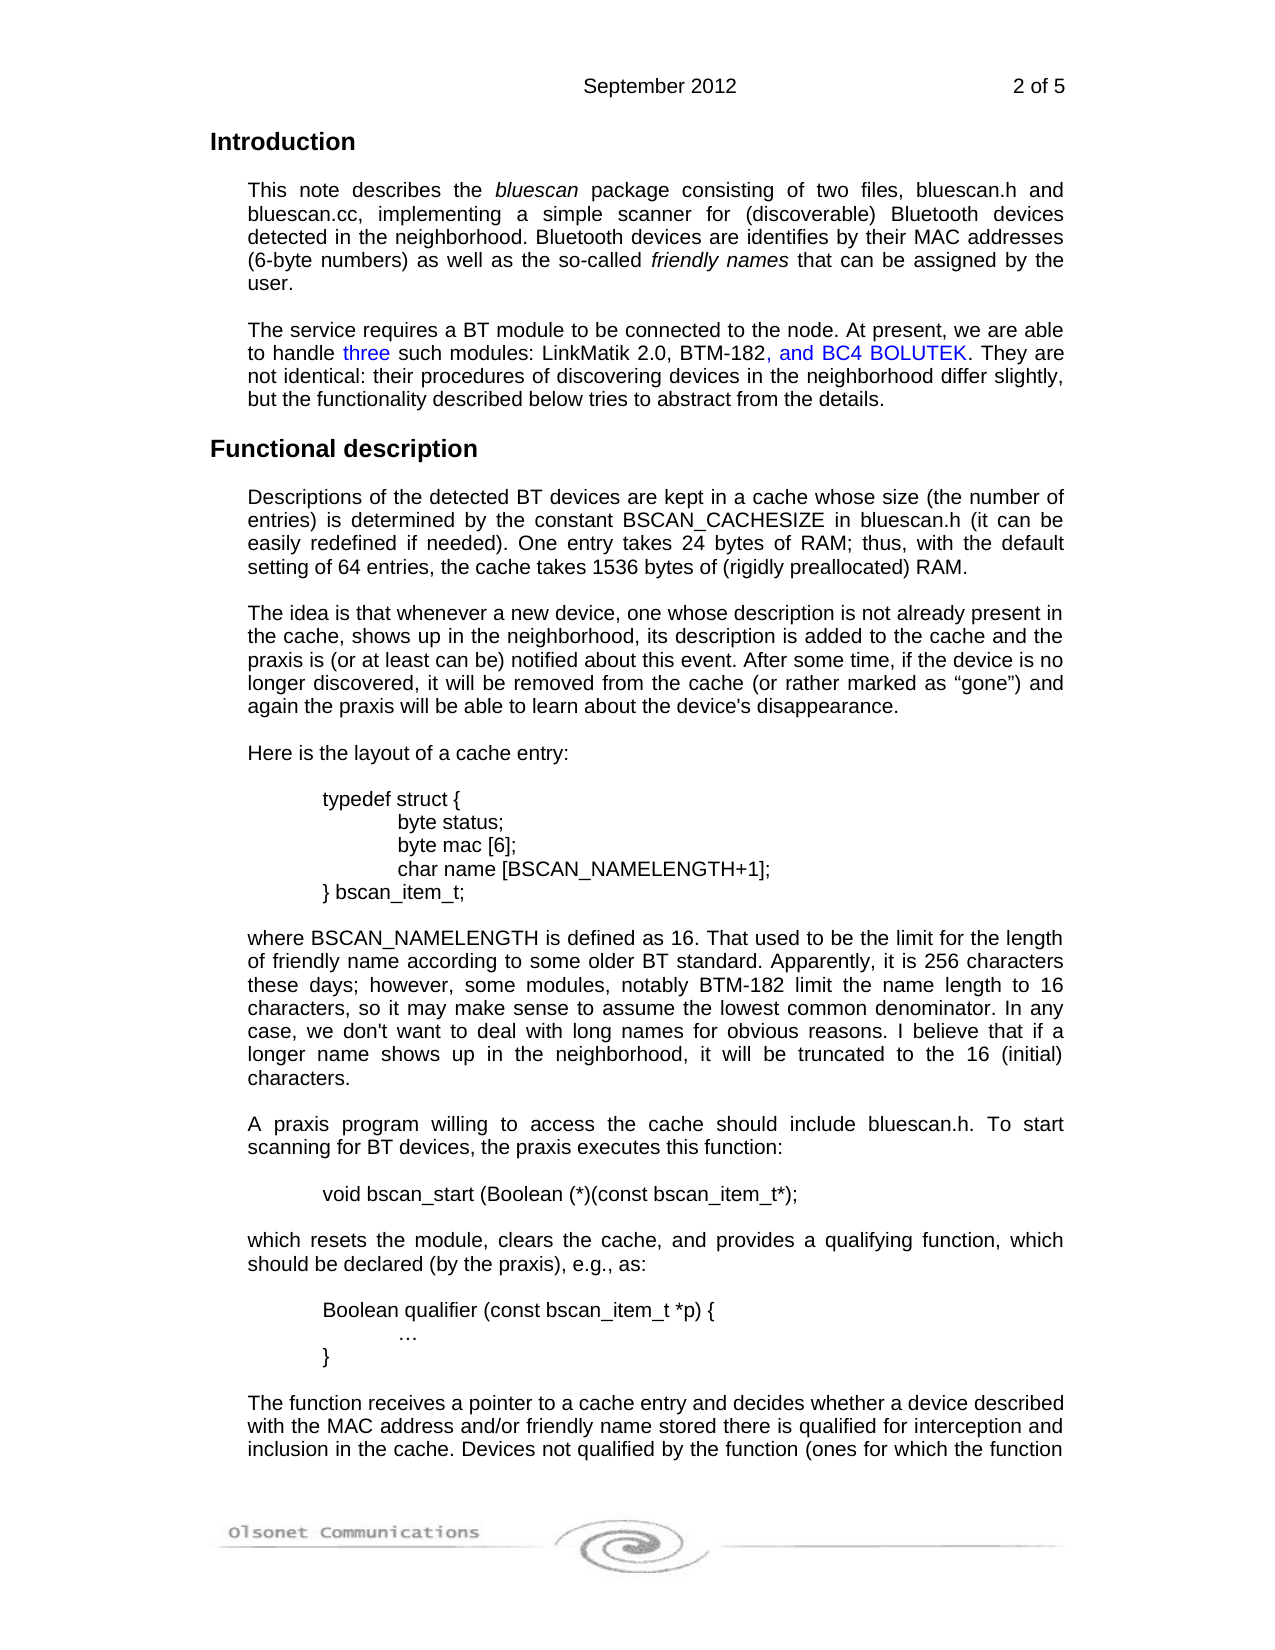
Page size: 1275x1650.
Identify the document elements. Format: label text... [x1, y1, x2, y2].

text } [247, 1345, 1065, 1368]
text A praxis program willing to access the cache should include bluescan.h. To start scanning for BT devices, the praxis executes this function: [247, 1113, 1065, 1159]
text char name [BSCAN_NAMELENGTH+1]; [247, 857, 1065, 880]
text which resets the module, clears the cache, and provides a qualifying function, which should be declared (by the praxis), e.g., as: [247, 1229, 1065, 1275]
text The function receives a pointer to a cache entry and decides whether a device described with the MAC address and/or friendly name stored there is qualified for interception and inclusion in the cache. Devices not qualified by the function (ones for which the function [247, 1391, 1065, 1461]
text Boolean qualifier (const bscan_item_t *p) { [247, 1298, 1065, 1322]
text The service requires a BT module to be connected to the node. At present, we are able to handle three such modules: LinkMatik 2.0, BTM-182, and BC4 BOLUTEK. They are not identical: their procedures of discovering devices in the neighborhood differ slightly, but the functionality described below tries to abstract from the details. [247, 318, 1065, 411]
text void bscan_start (Boolean (*)(const bscan_item_t*); [247, 1182, 1065, 1206]
text } bscan_item_t; [247, 880, 1065, 904]
text … [247, 1322, 1065, 1345]
text This note describes the bluescan package consisting of two files, bluescan.h and bluescan.cc, implementing a simple scanner for (discoverable) Bluetooth devices detected in the neighborhood. Bluetooth devices are identifies by their MAC addresses (6-byte numbers) as well as the so-called friendly names that can be assigned by the user. [247, 179, 1065, 295]
text typedef struct { [247, 787, 1065, 811]
picture [210, 1504, 1065, 1596]
text where BSCAN_NAMELENGTH is defined as 16. That used to be the limit for the length of friendly name according to some older BT standard. Apparently, it is 256 characters these days; however, some modules, notably BTM-182 limit the name length to 16 characters, so it may make sense to assume the lowest common denominator. In any case, we don't want to deal with long names for obvious reasons. I believe that if a longer name shows up in the neighborhood, it will be truncated to the 16 (initial) characters. [247, 927, 1065, 1089]
text Descriptions of the detected BT devices are kept in a cache whose size (the number of entries) is determined by the constant BSCAN_CACHESIZE in bluescan.h (it can be easily redefined if needed). One entry takes 24 bytes of RAM; thus, with the default setting of 64 entries, the cache takes 1536 bytes of (rigidly preallocated) RAM. [247, 486, 1065, 578]
subtitle Introduction [210, 128, 1065, 156]
text The idea is that whenever a new device, one whose description is not already present in the cache, shows up in the neighborhood, its description is added to the cache and the praxis is (or at least can be) notified about this event. After some time, if the device is no longer discovered, it will be removed from the cache (or rather marked as “gone”) and again the praxis will be able to learn about the device's disappearance. [247, 602, 1065, 718]
text Here is the layout of a cache entry: [247, 741, 1065, 764]
text byte status; [247, 811, 1065, 834]
subtitle Functional description [210, 434, 1065, 462]
text byte mac [6]; [247, 834, 1065, 857]
